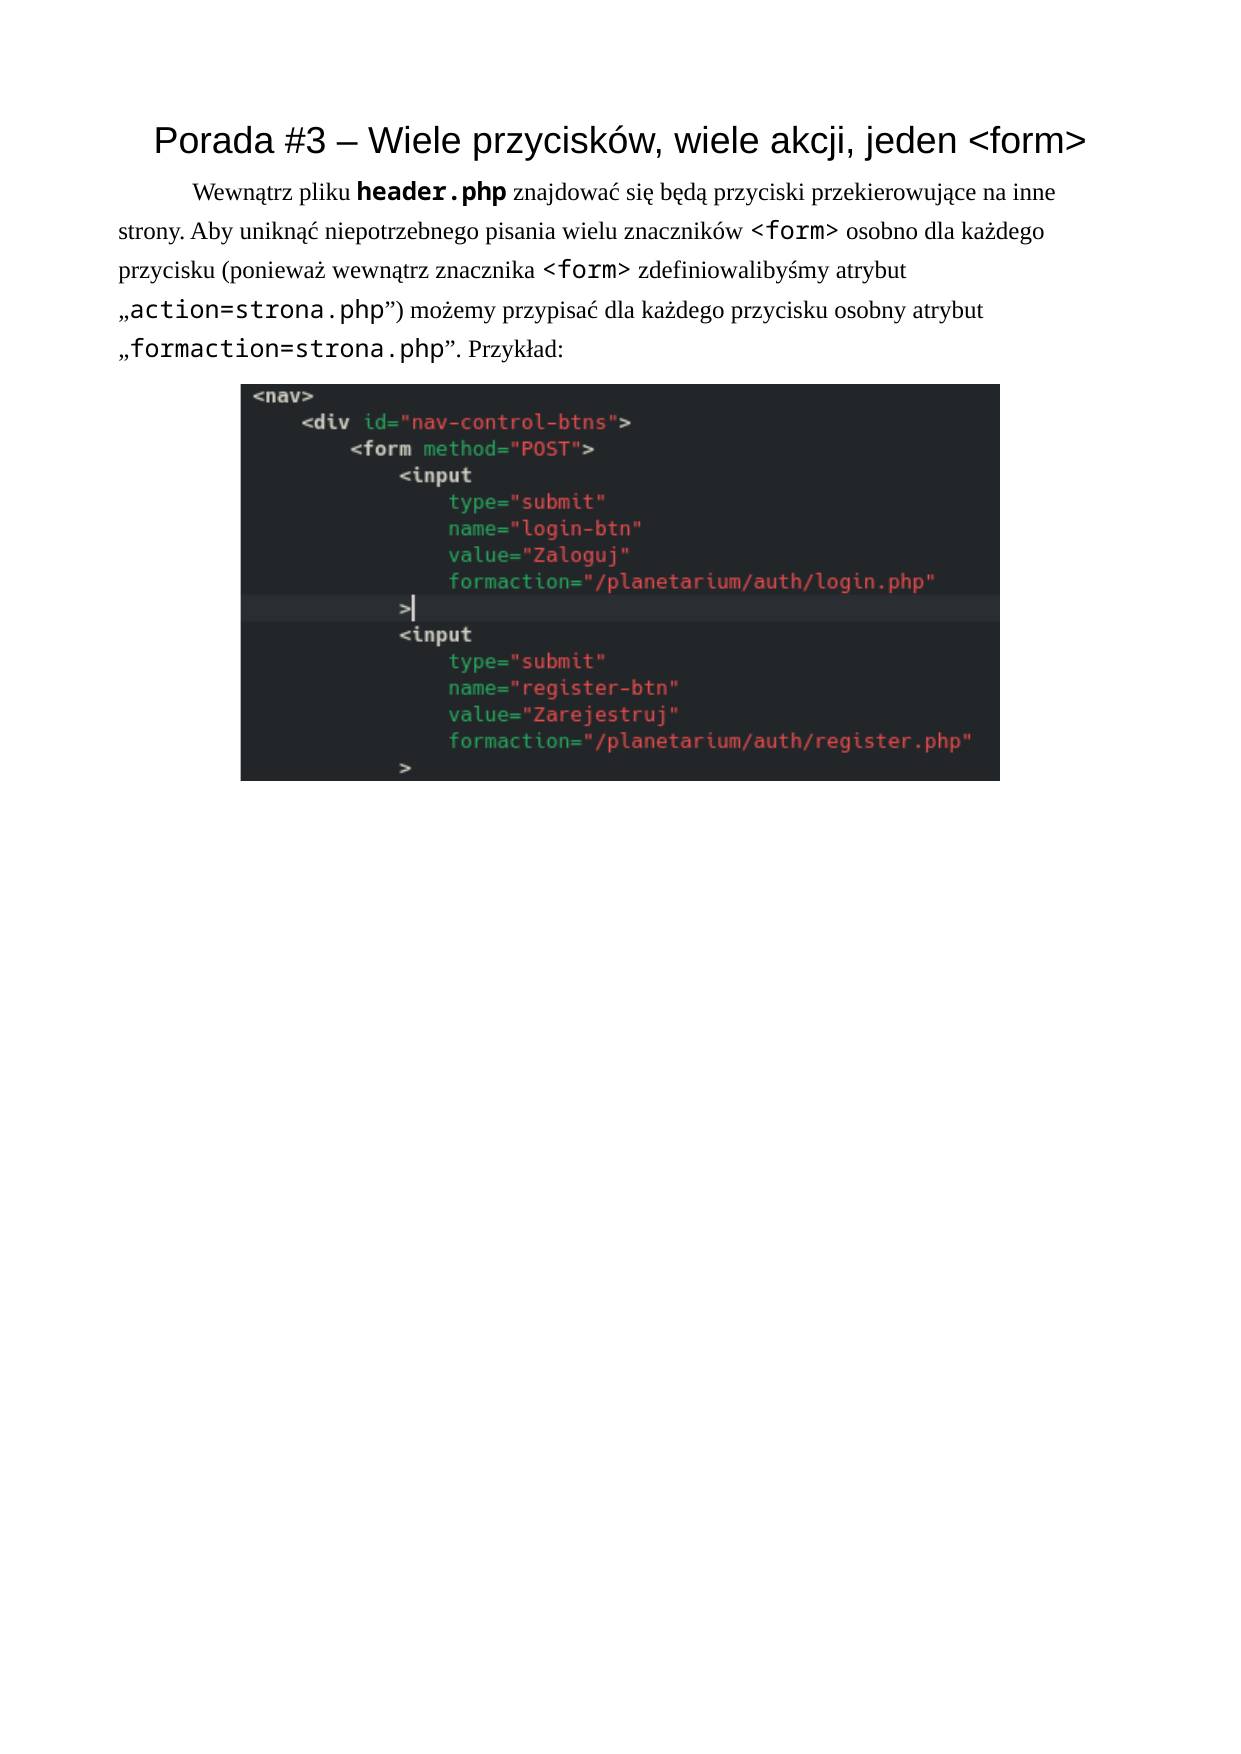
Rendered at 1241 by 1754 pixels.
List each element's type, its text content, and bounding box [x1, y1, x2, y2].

text Wewnątrz pliku header.php znajdować się będą przyciski przekierowujące na inne strony. Aby uniknąć niepotrzebnego pisania wielu znaczników <form> osobno dla każdego przycisku (ponieważ wewnątrz znacznika <form> zdefiniowalibyśmy atrybut „action=strona.php”) możemy przypisać dla każdego przycisku osobny atrybut „formaction=strona.php”. Przykład: [118, 174, 1122, 364]
subtitle Porada #3 – Wiele przycisków, wiele akcji, jeden <form> [118, 118, 1122, 161]
picture [240, 384, 1000, 781]
